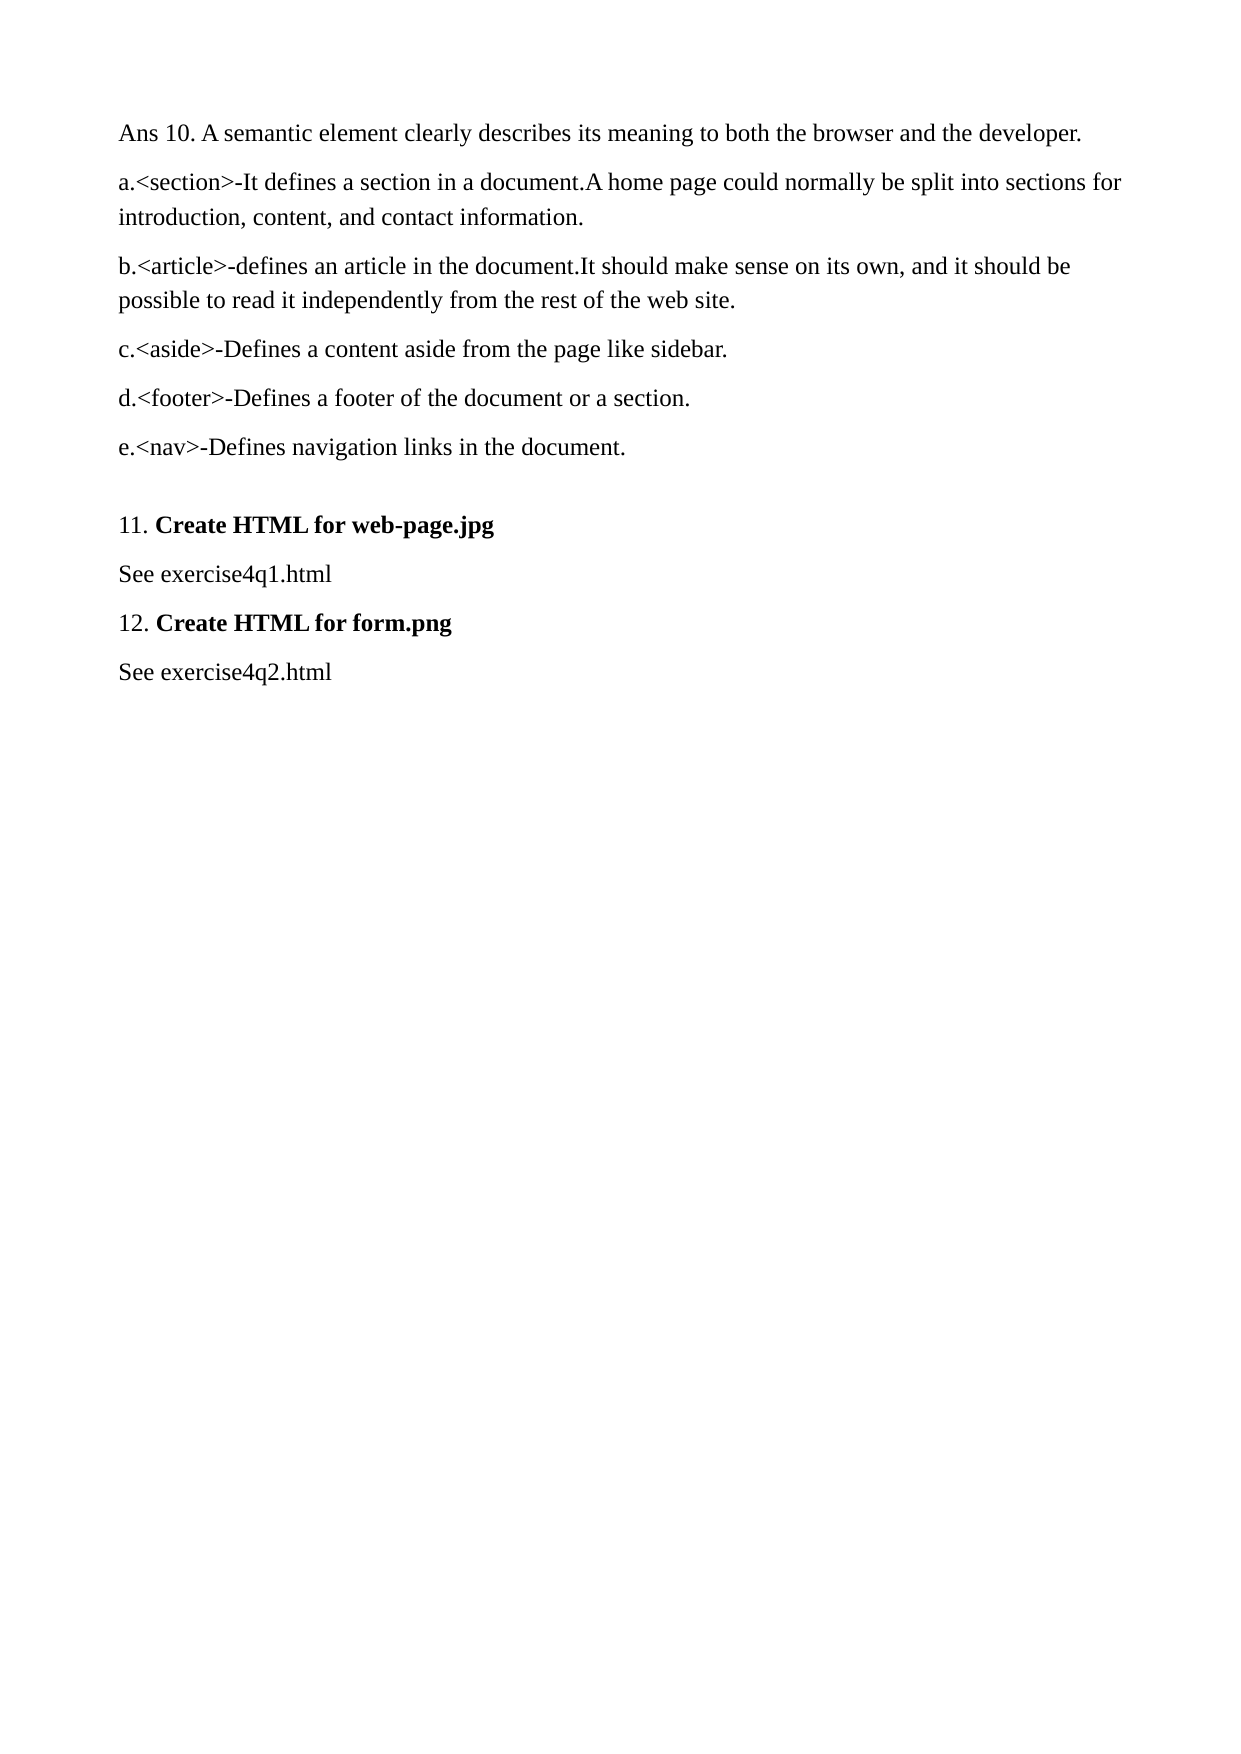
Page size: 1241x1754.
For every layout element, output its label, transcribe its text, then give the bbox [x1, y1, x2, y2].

text b.<article>-defines an article in the document.It should make sense on its own, and it should be possible to read it independently from the rest of the web site. [118, 251, 1122, 314]
text d.<footer>-Defines a footer of the document or a section. [118, 383, 1122, 412]
text Ans 10. A semantic element clearly describes its meaning to both the browser and the developer. [118, 118, 1122, 147]
text c.<aside>-Defines a content aside from the page like sidebar. [118, 334, 1122, 363]
text e.<nav>-Defines navigation links in the document. [118, 432, 1122, 461]
text See exercise4q1.html [118, 559, 1122, 588]
text 11. Create HTML for web-page.jpg [118, 510, 1122, 539]
text 12. Create HTML for form.png [118, 608, 1122, 637]
text See exercise4q2.html [118, 657, 1122, 686]
text a.<section>-It defines a section in a document.A home page could normally be split into sections for introduction, content, and contact information. [118, 167, 1122, 230]
